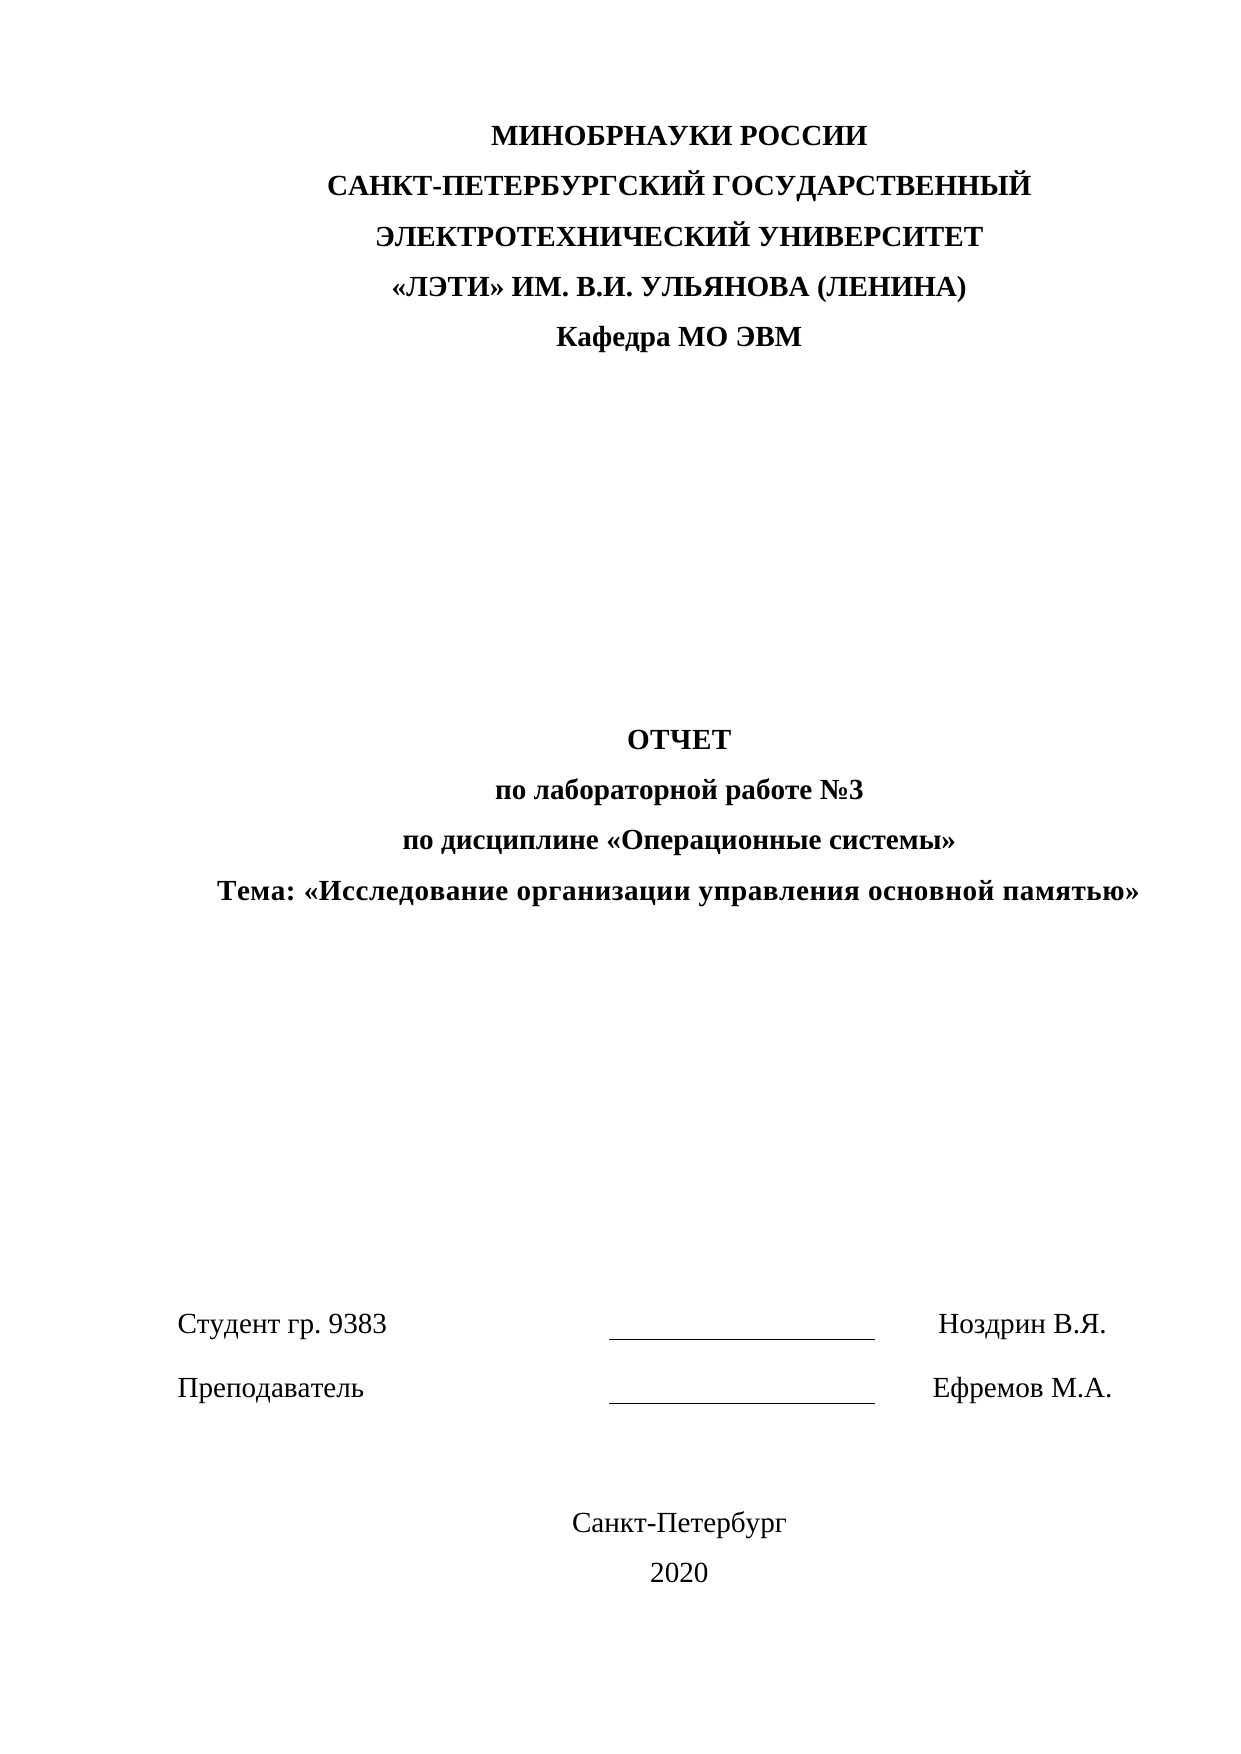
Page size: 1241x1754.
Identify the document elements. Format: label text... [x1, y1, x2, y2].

text отчет [177, 722, 1181, 755]
text «ЛЭТИ» им. В.И. Ульянова (Ленина) [177, 269, 1181, 303]
table_cell Ефремов М.А. [875, 1339, 1170, 1403]
table_header [609, 1275, 875, 1339]
text по дисциплине «Операционные системы» [177, 822, 1181, 856]
text Санкт-Петербургский государственный [177, 168, 1181, 202]
text Кафедра МО ЭВМ [177, 319, 1181, 353]
table_header Студент гр. 9383 [166, 1275, 609, 1339]
text по лабораторной работе №3 [177, 772, 1181, 806]
table_cell [609, 1340, 875, 1403]
text МИНОБРНАУКИ РОССИИ [177, 118, 1181, 152]
table_header Ноздрин В.Я. [875, 1275, 1170, 1339]
text 2020 [177, 1555, 1181, 1589]
text Тема: «Исследование организации управления основной памятью» [177, 873, 1181, 906]
table_cell Преподаватель [166, 1339, 609, 1403]
text электротехнический университет [177, 219, 1181, 252]
text Санкт-Петербург [177, 1505, 1181, 1538]
